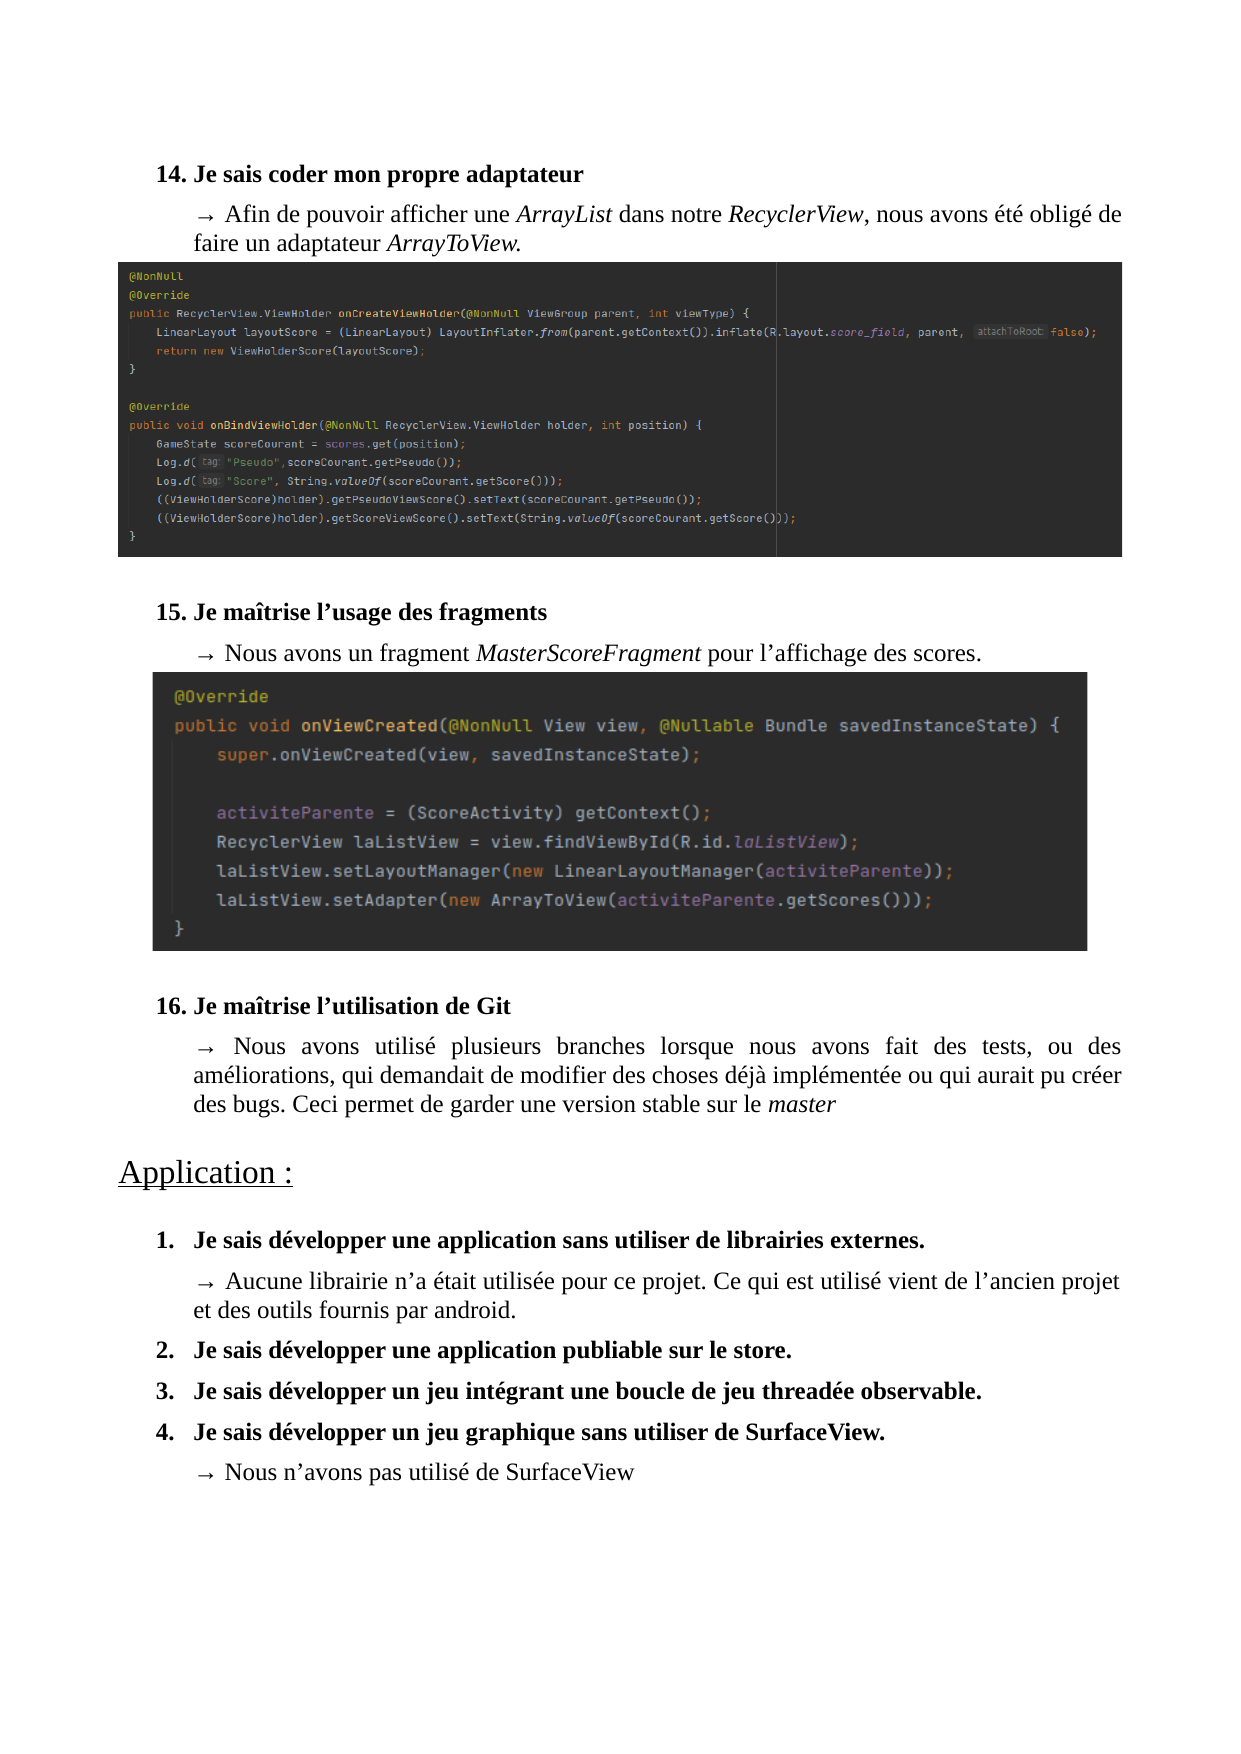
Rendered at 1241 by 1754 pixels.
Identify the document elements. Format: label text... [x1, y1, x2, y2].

list → Nous n’avons pas utilisé de SurfaceView [156, 1457, 1122, 1486]
list Je sais développer un jeu intégrant une boucle de jeu threadée observable. [156, 1376, 1122, 1405]
list → Aucune librairie n’a était utilisée pour ce projet. Ce qui est utilisé vient de l’ancien projet et des outils fournis par android. [156, 1266, 1122, 1323]
list Je maîtrise l’usage des fragments [156, 597, 1122, 626]
list Je sais développer une application publiable sur le store. [156, 1335, 1122, 1364]
list → Afin de pouvoir afficher une ArrayList dans notre RecyclerView, nous avons été obligé de faire un adaptateur ArrayToView. [156, 199, 1122, 257]
list → Nous avons un fragment MasterScoreFragment pour l’affichage des scores. [156, 638, 1122, 666]
picture [118, 262, 1123, 557]
list Je sais coder mon propre adaptateur [156, 159, 1122, 187]
list → Nous avons utilisé plusieurs branches lorsque nous avons fait des tests, ou des améliorations, qui demandait de modifier des choses déjà implémentée ou qui aurait pu créer des bugs. Ceci permet de garder une version stable sur le master [156, 1031, 1122, 1118]
picture [152, 672, 1088, 951]
text Application : [118, 1152, 1122, 1191]
list Je maîtrise l’utilisation de Git [156, 991, 1122, 1019]
list Je sais développer un jeu graphique sans utiliser de SurfaceView. [156, 1417, 1122, 1445]
list Je sais développer une application sans utiliser de librairies externes. [156, 1225, 1122, 1254]
